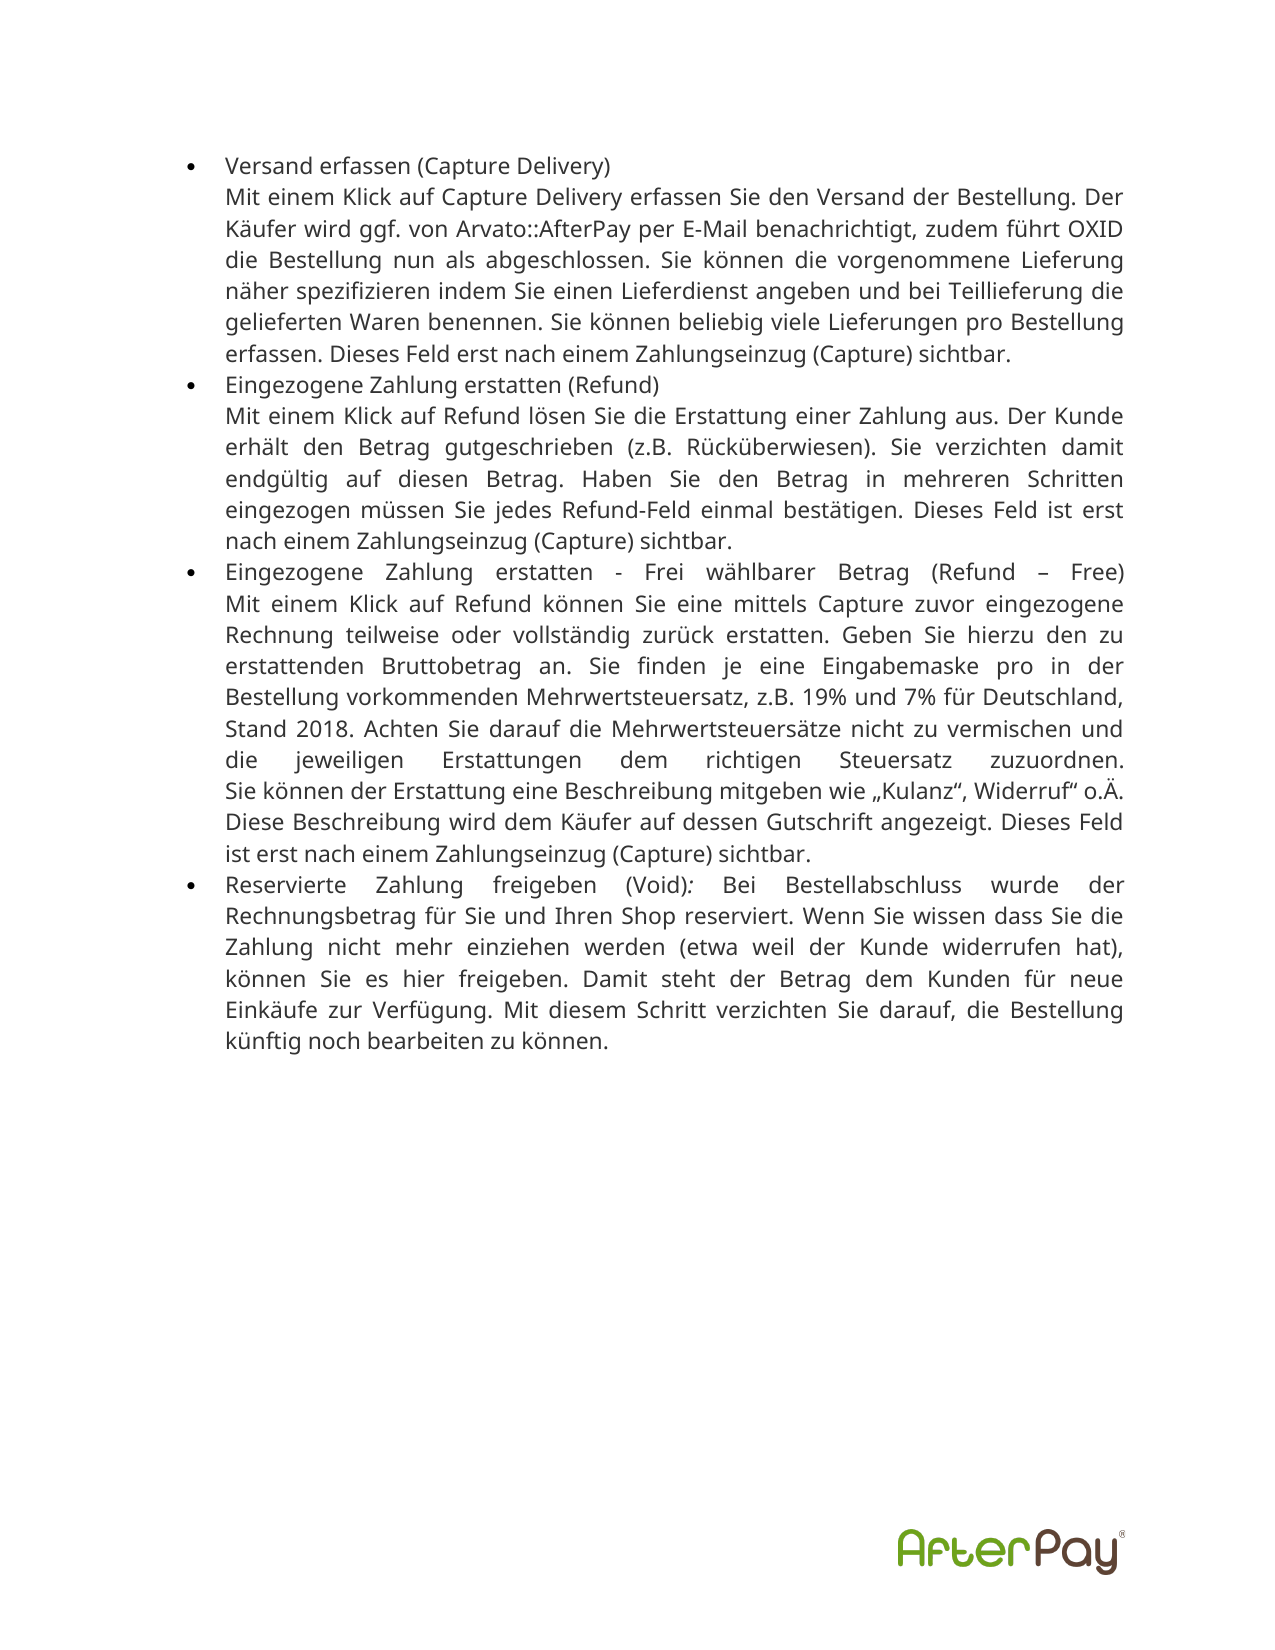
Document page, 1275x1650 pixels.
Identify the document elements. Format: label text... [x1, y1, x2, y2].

list Eingezogene Zahlung erstatten (Refund) Mit einem Klick auf Refund lösen Sie die Erstattung einer Zahlung aus. Der Kunde erhält den Betrag gutgeschrieben (z.B. Rücküberwiesen). Sie verzichten damit endgültig auf diesen Betrag. Haben Sie den Betrag in mehreren Schritten eingezogen müssen Sie jedes Refund-Feld einmal bestätigen. Dieses Feld ist erst nach einem Zahlungseinzug (Capture) sichtbar. [187, 369, 1125, 556]
picture [898, 1529, 1125, 1575]
list Reservierte Zahlung freigeben (Void): Bei Bestellabschluss wurde der Rechnungsbetrag für Sie und Ihren Shop reserviert. Wenn Sie wissen dass Sie die Zahlung nicht mehr einziehen werden (etwa weil der Kunde widerrufen hat), können Sie es hier freigeben. Damit steht der Betrag dem Kunden für neue Einkäufe zur Verfügung. Mit diesem Schritt verzichten Sie darauf, die Bestellung künftig noch bearbeiten zu können. [187, 869, 1125, 1056]
list Versand erfassen (Capture Delivery) Mit einem Klick auf Capture Delivery erfassen Sie den Versand der Bestellung. Der Käufer wird ggf. von Arvato::AfterPay per E-Mail benachrichtigt, zudem führt OXID die Bestellung nun als abgeschlossen. Sie können die vorgenommene Lieferung näher spezifizieren indem Sie einen Lieferdienst angeben und bei Teillieferung die gelieferten Waren benennen. Sie können beliebig viele Lieferungen pro Bestellung erfassen. Dieses Feld erst nach einem Zahlungseinzug (Capture) sichtbar. [187, 150, 1125, 369]
list Eingezogene Zahlung erstatten - Frei wählbarer Betrag (Refund – Free) Mit einem Klick auf Refund können Sie eine mittels Capture zuvor eingezogene Rechnung teilweise oder vollständig zurück erstatten. Geben Sie hierzu den zu erstattenden Bruttobetrag an. Sie finden je eine Eingabemaske pro in der Bestellung vorkommenden Mehrwertsteuersatz, z.B. 19% und 7% für Deutschland, Stand 2018. Achten Sie darauf die Mehrwertsteuersätze nicht zu vermischen und die jeweiligen Erstattungen dem richtigen Steuersatz zuzuordnen. Sie können der Erstattung eine Beschreibung mitgeben wie „Kulanz“, Widerruf“ o.Ä. Diese Beschreibung wird dem Käufer auf dessen Gutschrift angezeigt. Dieses Feld ist erst nach einem Zahlungseinzug (Capture) sichtbar. [187, 556, 1125, 869]
